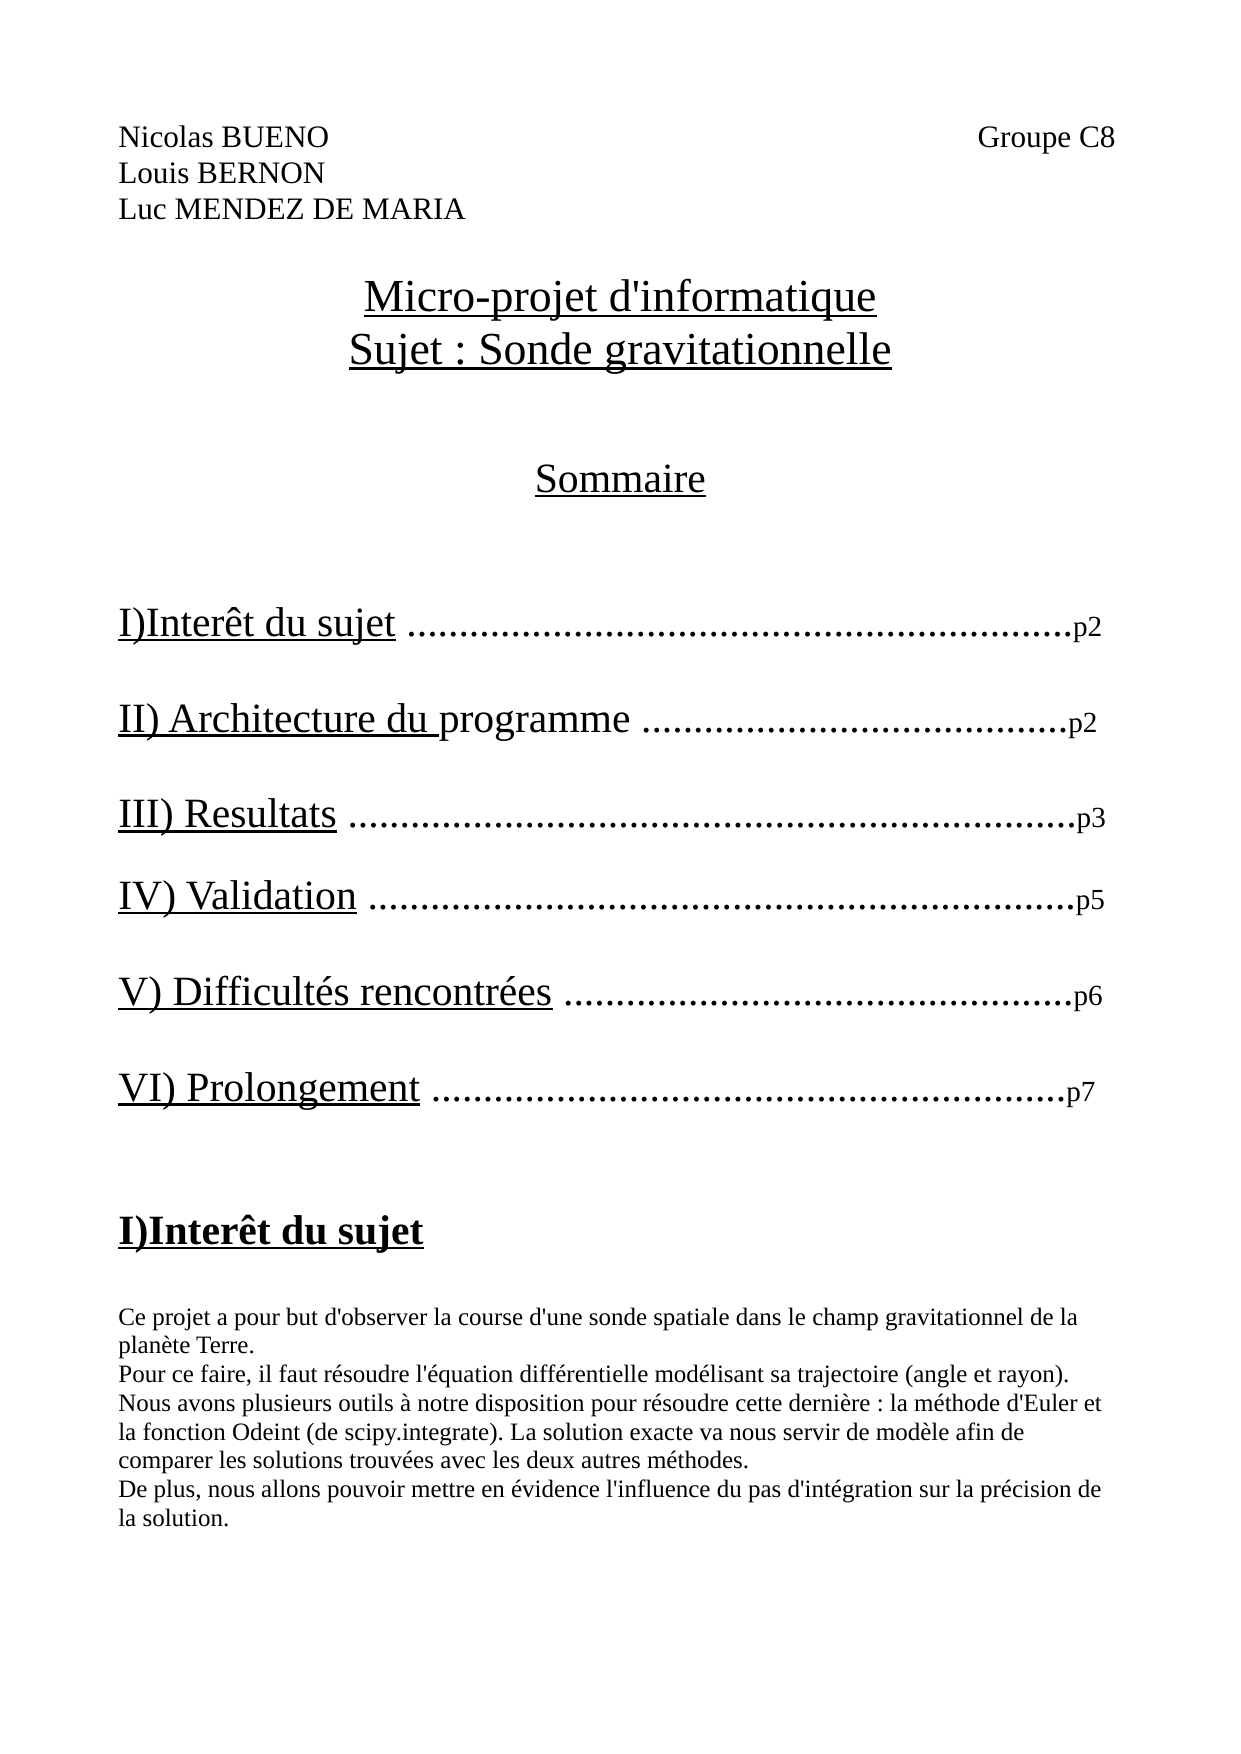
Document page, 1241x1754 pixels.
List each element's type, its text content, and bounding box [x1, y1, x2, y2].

text Micro-projet d'informatique [118, 269, 1122, 322]
text Sommaire [118, 453, 1122, 501]
text III) Resultats ......................................................................p3 [118, 789, 1122, 837]
text V) Difficultés rencontrées .................................................p6 [118, 966, 1122, 1014]
text I)Interêt du sujet [118, 1206, 1122, 1254]
text Louis BERNON [118, 154, 1122, 190]
text Nous avons plusieurs outils à notre disposition pour résoudre cette dernière : la méthode d'Euler et la fonction Odeint (de scipy.integrate). La solution exacte va nous servir de modèle afin de comparer les solutions trouvées avec les deux autres méthodes. [118, 1388, 1122, 1474]
text De plus, nous allons pouvoir mettre en évidence l'influence du pas d'intégration sur la précision de la solution. [118, 1474, 1122, 1532]
text VI) Prolongement .............................................................p7 [118, 1062, 1122, 1110]
text Ce projet a pour but d'observer la course d'une sonde spatiale dans le champ gravitationnel de la planète Terre. [118, 1302, 1122, 1359]
text IV) Validation ....................................................................p5 [118, 870, 1122, 918]
text I)Interêt du sujet ................................................................p2 [118, 597, 1122, 645]
text Sujet : Sonde gravitationnelle [118, 322, 1122, 374]
text Pour ce faire, il faut résoudre l'équation différentielle modélisant sa trajectoire (angle et rayon). [118, 1359, 1122, 1388]
text II) Architecture du programme .........................................p2 [118, 693, 1122, 741]
text Nicolas BUENO Groupe C8 [118, 118, 1122, 154]
text Luc MENDEZ DE MARIA [118, 190, 1122, 226]
